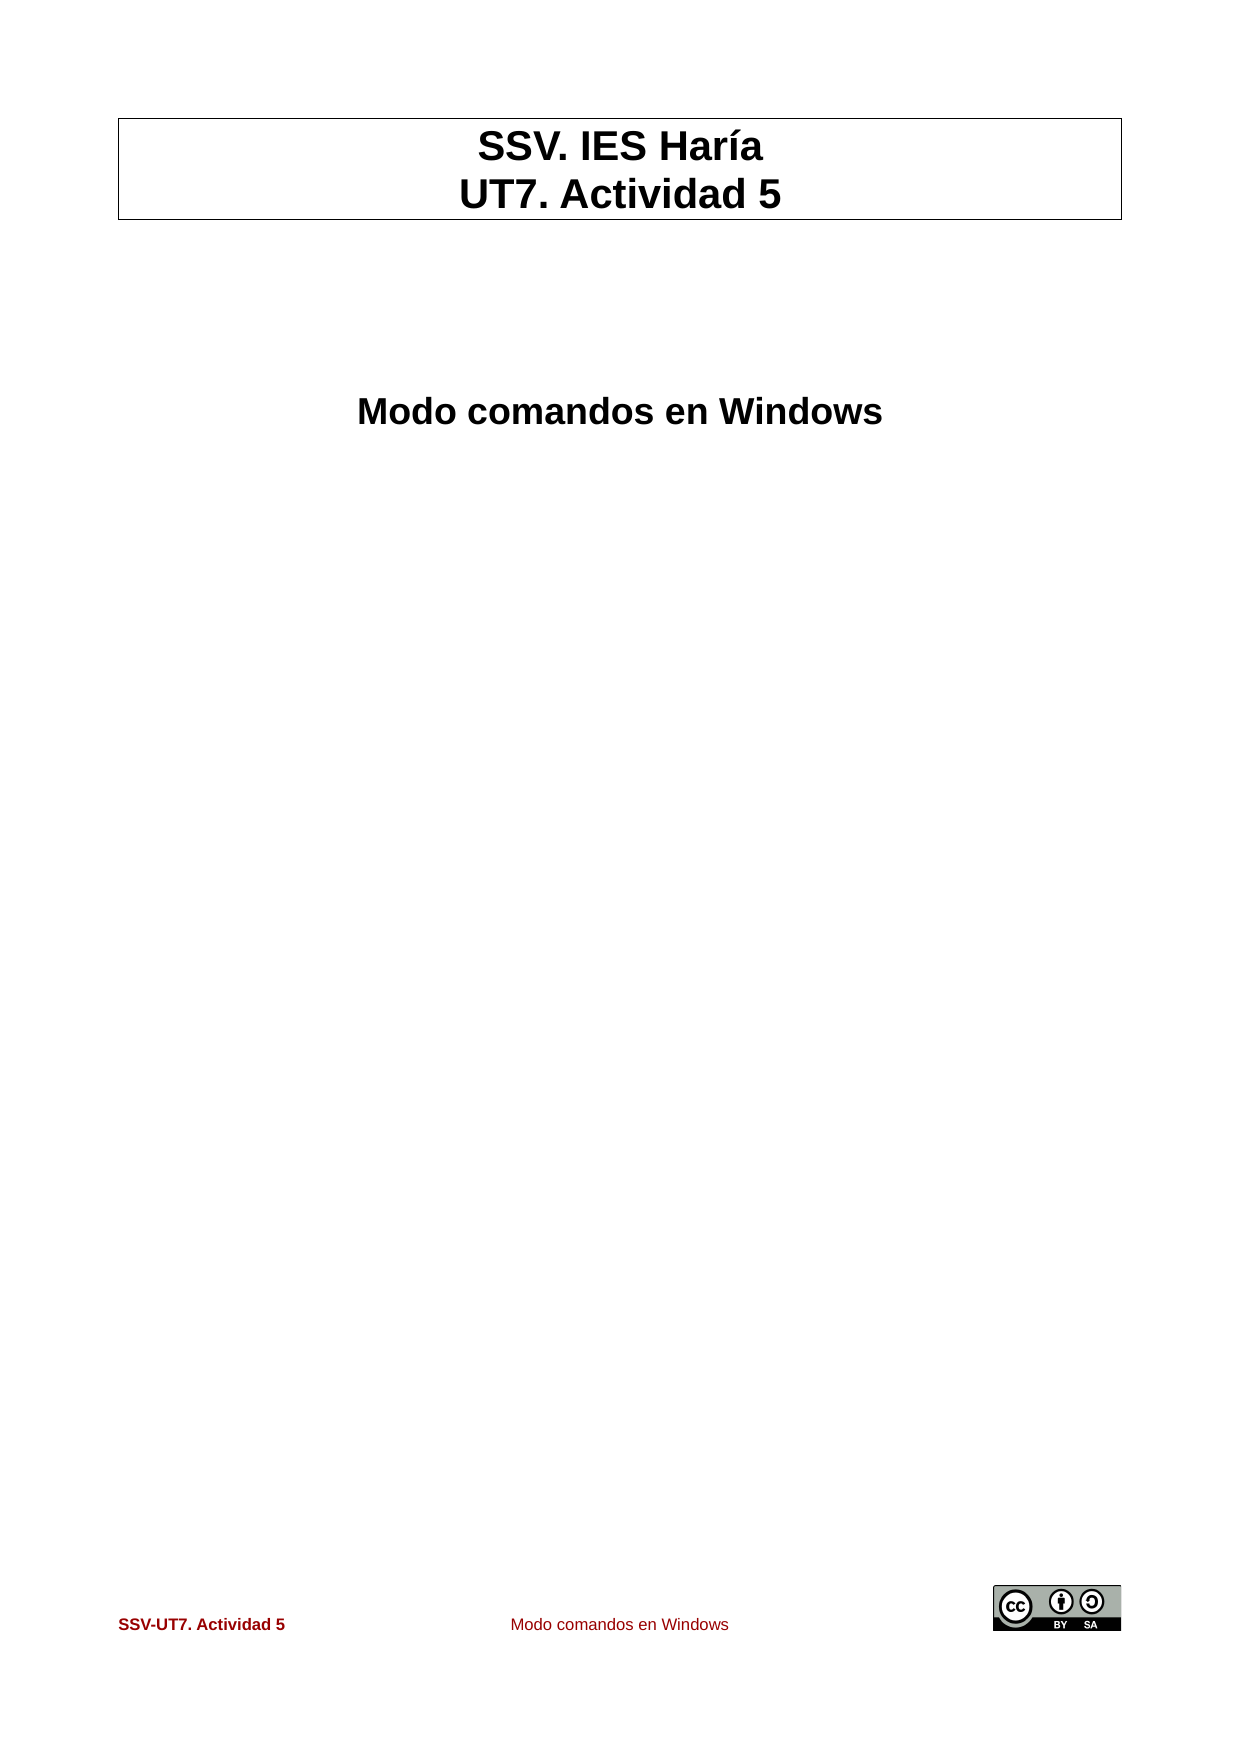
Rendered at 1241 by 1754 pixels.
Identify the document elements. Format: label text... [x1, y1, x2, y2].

text UT7. Actividad 5 [119, 166, 1121, 219]
picture [993, 1585, 1122, 1631]
text SSV. IES Haría [119, 119, 1121, 166]
subtitle Modo comandos en Windows [118, 389, 1122, 432]
